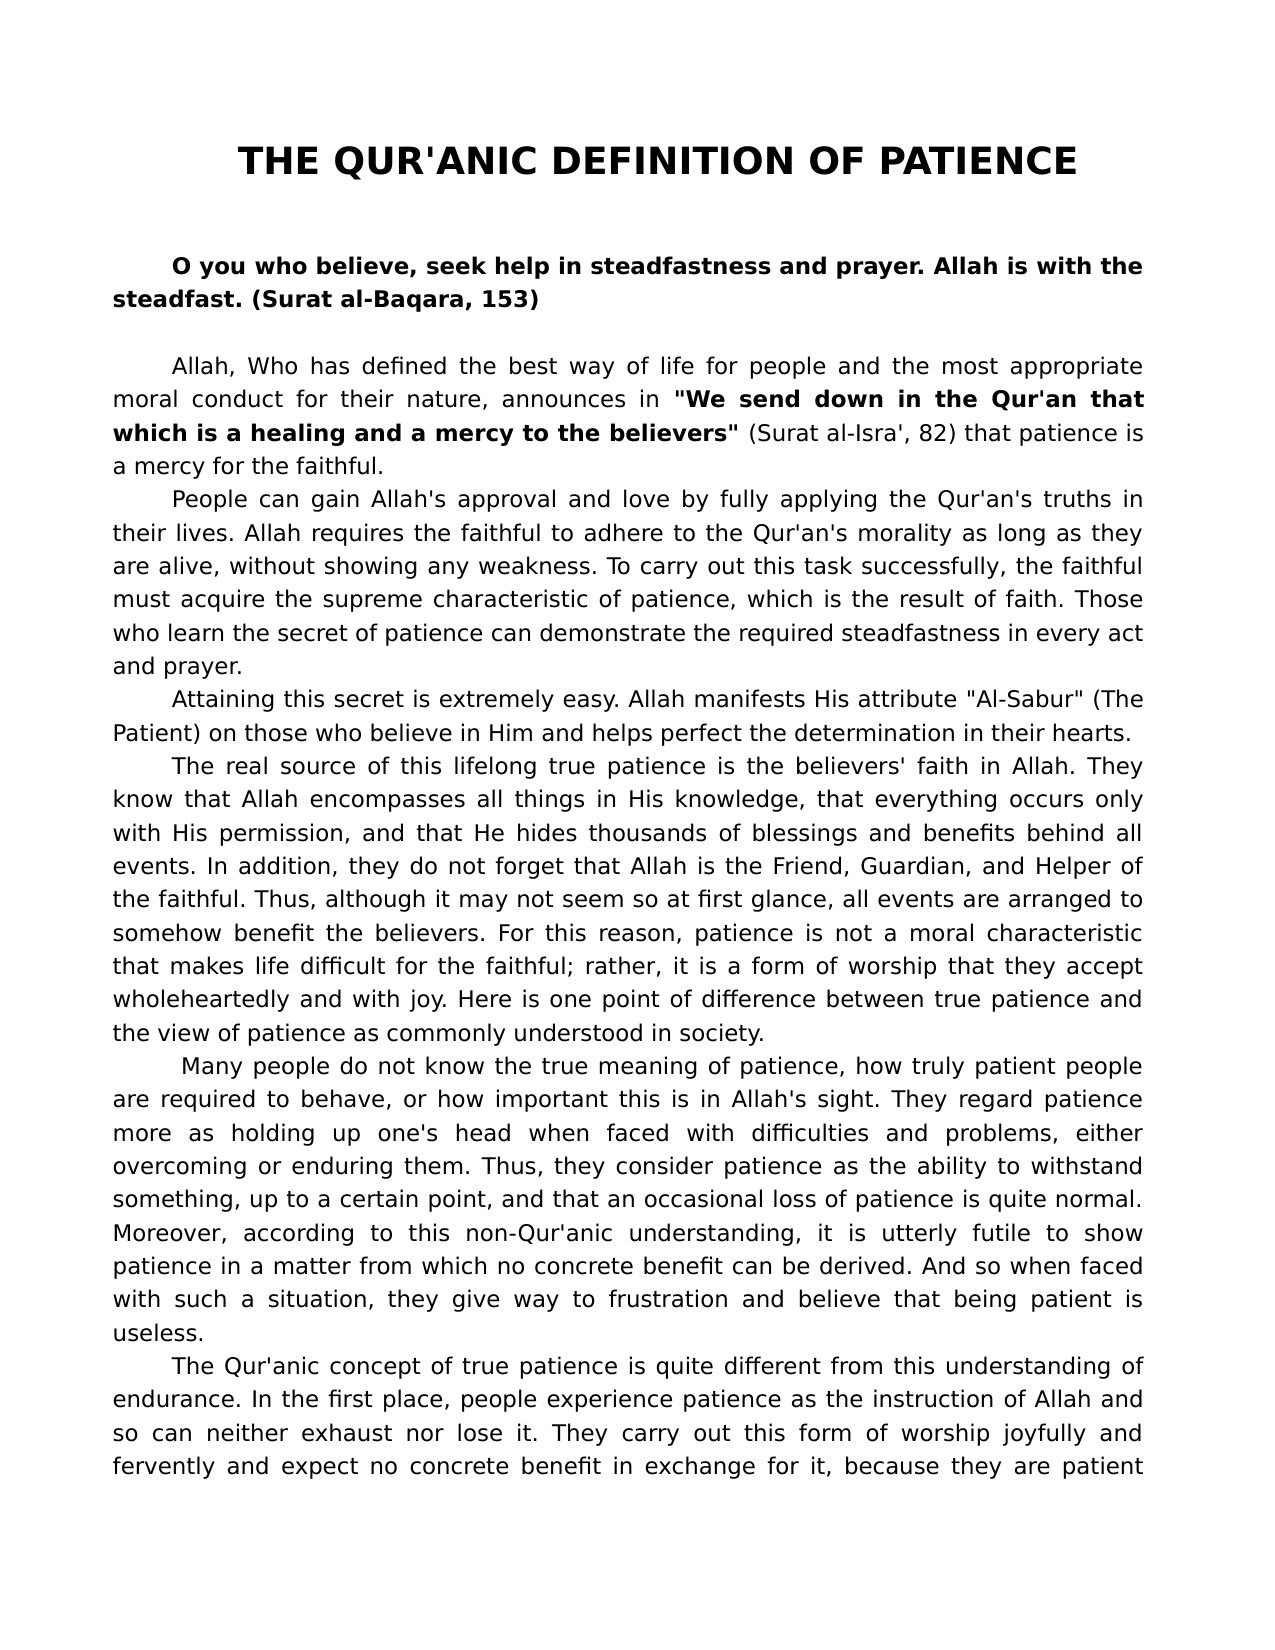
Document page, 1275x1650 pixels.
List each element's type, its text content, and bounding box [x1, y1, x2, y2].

text O you who believe, seek help in steadfastness and prayer. Allah is with the steadfast. (Surat al-Baqara, 153) [112, 248, 1145, 314]
text Allah, Who has defined the best way of life for people and the most appropriate moral conduct for their nature, announces in "We send down in the Qur'an that which is a healing and a mercy to the believers" (Surat al-Isra', 82) that patience is a mercy for the faithful. [112, 348, 1145, 481]
text Many people do not know the true meaning of patience, how truly patient people are required to behave, or how important this is in Allah's sight. They regard patience more as holding up one's head when faced with difficulties and problems, either overcoming or enduring them. Thus, they consider patience as the ability to withstand something, up to a certain point, and that an occasional loss of patience is quite normal. Moreover, according to this non-Qur'anic understanding, it is utterly futile to show patience in a matter from which no concrete benefit can be derived. And so when faced with such a situation, they give way to frustration and believe that being patient is useless. [112, 1048, 1145, 1348]
text The real source of this lifelong true patience is the believers' faith in Allah. They know that Allah encompasses all things in His knowledge, that everything occurs only with His permission, and that He hides thousands of blessings and benefits behind all events. In addition, they do not forget that Allah is the Friend, Guardian, and Helper of the faithful. Thus, although it may not seem so at first glance, all events are arranged to somehow benefit the believers. For this reason, patience is not a moral characteristic that makes life difficult for the faithful; rather, it is a form of worship that they accept wholeheartedly and with joy. Here is one point of difference between true patience and the view of patience as commonly understood in society. [112, 748, 1145, 1048]
text The Qur'anic concept of true patience is quite different from this understanding of endurance. In the first place, people experience patience as the instruction of Allah and so can neither exhaust nor lose it. They carry out this form of worship joyfully and fervently and expect no concrete benefit in exchange for it, because they are patient [112, 1348, 1145, 1481]
text Attaining this secret is extremely easy. Allah manifests His attribute "Al-Sabur" (The Patient) on those who believe in Him and helps perfect the determination in their hearts. [112, 681, 1145, 748]
text THE QUR'ANIC DEFINITION OF PATIENCE [112, 148, 1145, 181]
text People can gain Allah's approval and love by fully applying the Qur'an's truths in their lives. Allah requires the faithful to adhere to the Qur'an's morality as long as they are alive, without showing any weakness. To carry out this task successfully, the faithful must acquire the supreme characteristic of patience, which is the result of faith. Those who learn the secret of patience can demonstrate the required steadfastness in every act and prayer. [112, 481, 1145, 681]
